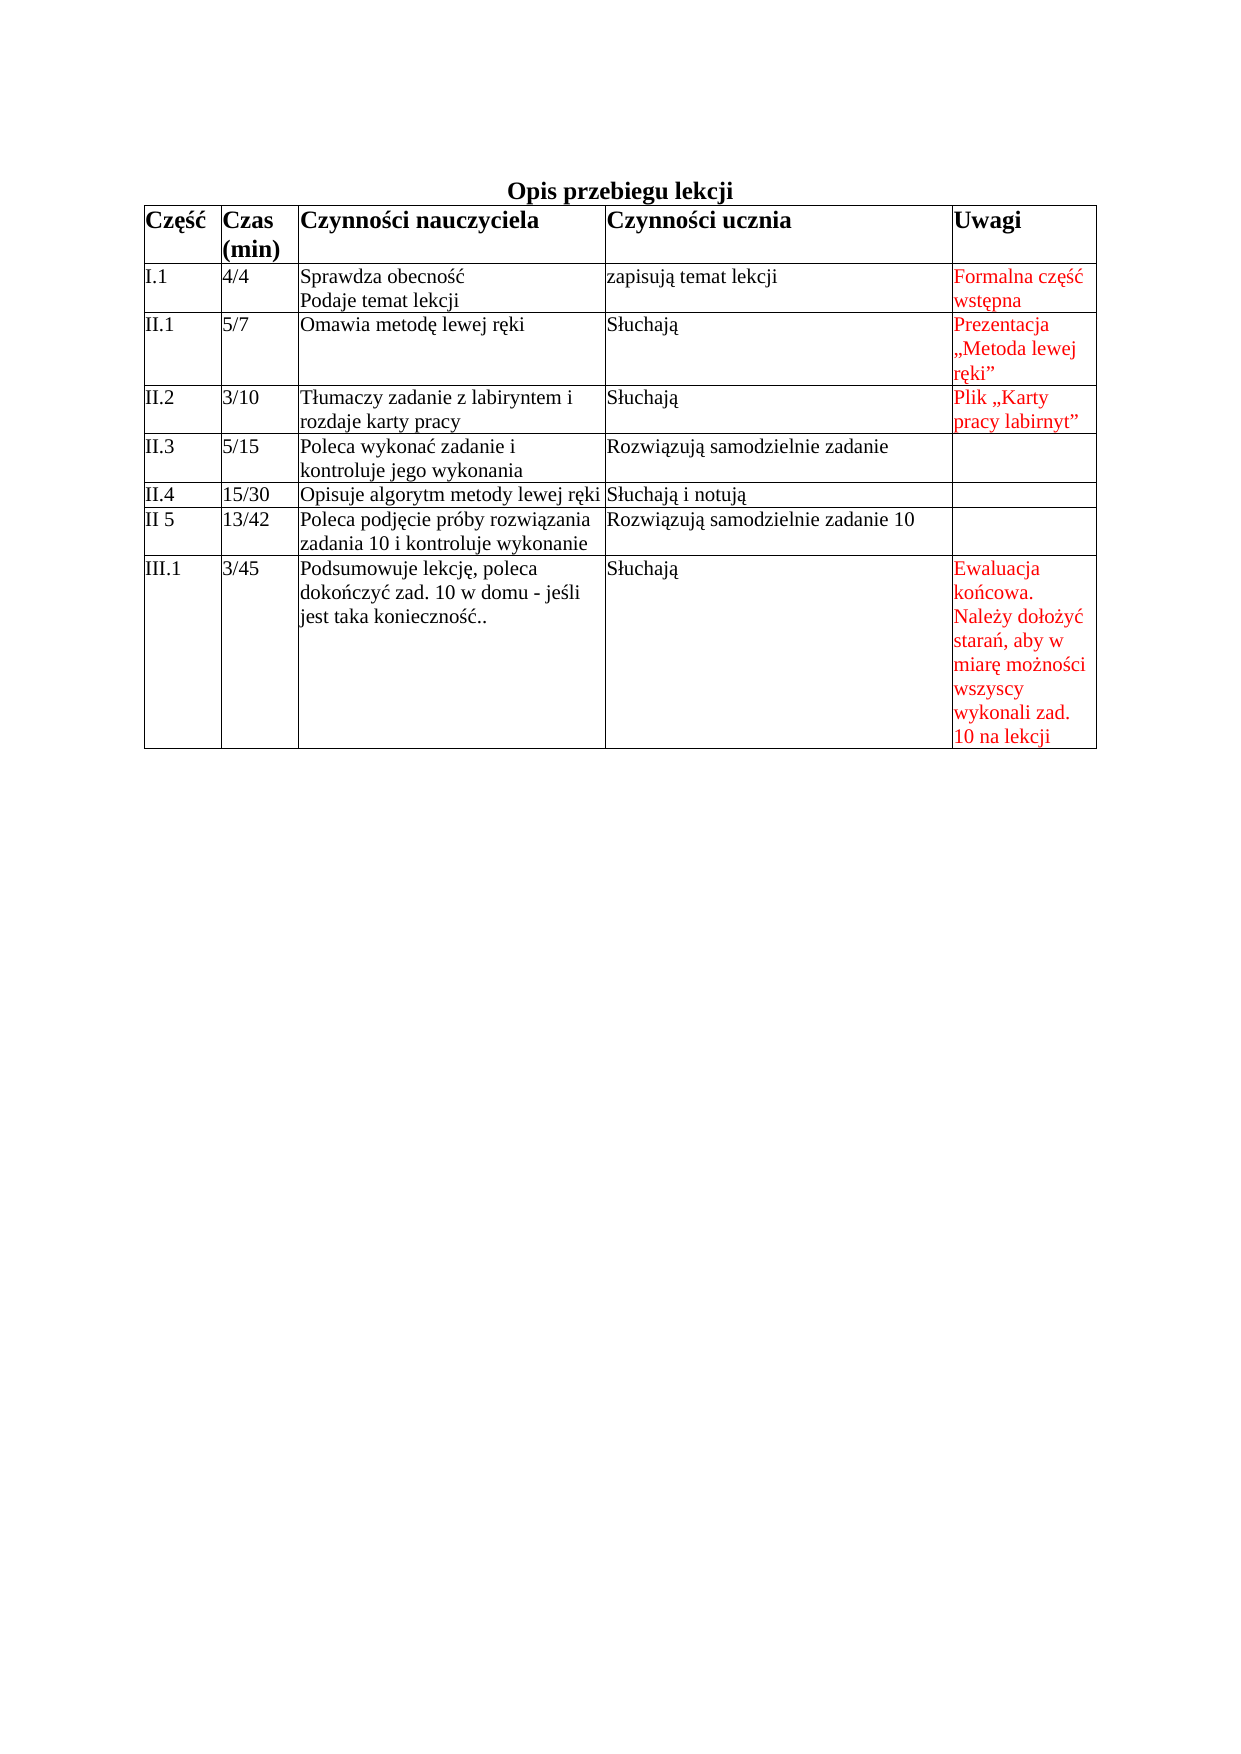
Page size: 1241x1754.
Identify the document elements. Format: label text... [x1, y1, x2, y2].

table_cell II.4 [145, 483, 221, 506]
table_cell II.1 [145, 313, 221, 384]
table_cell II 5 [145, 508, 221, 555]
table_cell 3/45 [222, 556, 298, 748]
table_cell Poleca wykonać zadanie i kontroluje jego wykonania [299, 434, 605, 482]
table_cell Słuchają [606, 313, 952, 384]
table_header Uwagi [953, 206, 1096, 263]
table_cell [953, 483, 1096, 506]
table_cell Omawia metodę lewej ręki [299, 313, 605, 384]
table_cell Ewaluacja końcowa. Należy dołożyć starań, aby w miarę możności wszyscy wykonali zad. 10 na lekcji [953, 556, 1096, 748]
table_cell 5/15 [222, 434, 298, 482]
table_cell Rozwiązują samodzielnie zadanie [606, 434, 952, 482]
table_cell 5/7 [222, 313, 298, 384]
table_cell 15/30 [222, 483, 298, 506]
table_cell II.2 [145, 386, 221, 433]
table_cell II.3 [145, 434, 221, 482]
table_header Czynności nauczyciela [299, 206, 605, 263]
table_cell Rozwiązują samodzielnie zadanie 10 [606, 508, 952, 555]
table_cell zapisują temat lekcji [606, 264, 952, 312]
table_header Czynności ucznia [606, 206, 952, 263]
table_cell Formalna część wstępna [953, 264, 1096, 312]
table_cell [953, 434, 1096, 482]
table_cell Opisuje algorytm metody lewej ręki [299, 483, 605, 506]
table_header Czas (min) [222, 206, 298, 263]
table_cell Sprawdza obecność Podaje temat lekcji [299, 264, 605, 312]
text Opis przebiegu lekcji [150, 176, 1090, 205]
table_cell III.1 [145, 556, 221, 748]
table_cell I.1 [145, 264, 221, 312]
table_cell Poleca podjęcie próby rozwiązania zadania 10 i kontroluje wykonanie [299, 508, 605, 555]
table_header Część [145, 206, 221, 263]
table_cell 4/4 [222, 264, 298, 312]
table_cell 3/10 [222, 386, 298, 433]
table_cell Słuchają i notują [606, 483, 952, 506]
table_cell Słuchają [606, 556, 952, 748]
table_cell [953, 508, 1096, 555]
table_cell Tłumaczy zadanie z labiryntem i rozdaje karty pracy [299, 386, 605, 433]
table_cell Prezentacja „Metoda lewej ręki” [953, 313, 1096, 384]
table_cell 13/42 [222, 508, 298, 555]
table_cell Słuchają [606, 386, 952, 433]
table_cell Podsumowuje lekcję, poleca dokończyć zad. 10 w domu - jeśli jest taka konieczność.. [299, 556, 605, 748]
table_cell Plik „Karty pracy labirnyt” [953, 386, 1096, 433]
